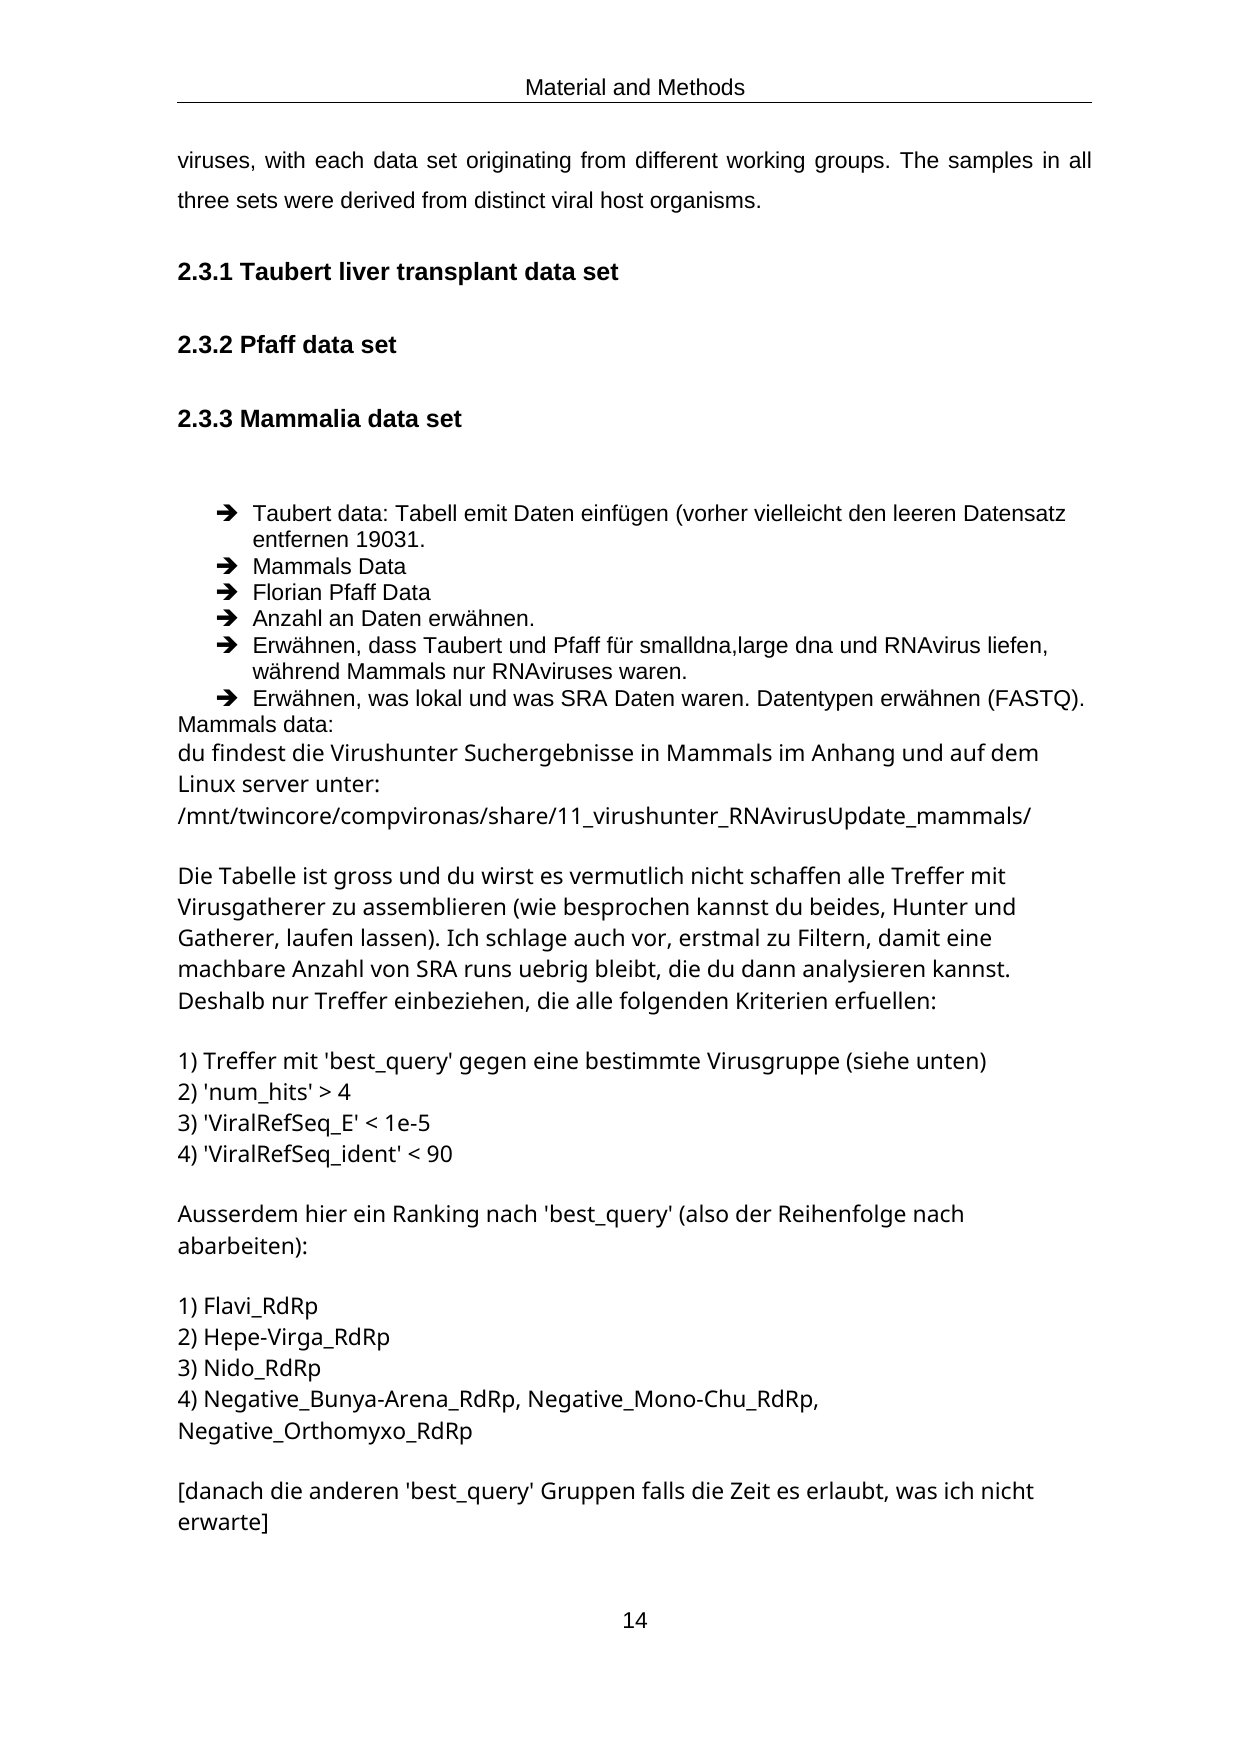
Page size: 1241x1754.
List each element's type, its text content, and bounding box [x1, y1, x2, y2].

text du findest die Virushunter Suchergebnisse in Mammals im Anhang und auf dem Linux server unter: [177, 737, 1092, 800]
list Florian Pfaff Data [215, 579, 1092, 605]
text /mnt/twincore/compvironas/share/11_virushunter_RNAvirusUpdate_mammals/ [177, 800, 1092, 831]
subtitle 2.3.1 Taubert liver transplant data set [177, 257, 1092, 286]
text Mammals data: [177, 711, 1092, 737]
text Ausserdem hier ein Ranking nach 'best_query' (also der Reihenfolge nach abarbeiten): [177, 1198, 1092, 1261]
list Anzahl an Daten erwähnen. [215, 605, 1092, 632]
text 3) 'ViralRefSeq_E' < 1e-5 [177, 1107, 1092, 1138]
text 1) Flavi_RdRp [177, 1290, 1092, 1321]
text 4) Negative_Bunya-Arena_RdRp, Negative_Mono-Chu_RdRp, Negative_Orthomyxo_RdRp [177, 1383, 1092, 1446]
list Taubert data: Tabell emit Daten einfügen (vorher vielleicht den leeren Datensatz entfernen 19031. [215, 500, 1092, 553]
text Die Tabelle ist gross und du wirst es vermutlich nicht schaffen alle Treffer mit Virusgatherer zu assemblieren (wie besprochen kannst du beides, Hunter und Gatherer, laufen lassen). Ich schlage auch vor, erstmal zu Filtern, damit eine machbare Anzahl von SRA runs uebrig bleibt, die du dann analysieren kannst. Deshalb nur Treffer einbeziehen, die alle folgenden Kriterien erfuellen: [177, 860, 1092, 1016]
list Mammals Data [215, 553, 1092, 579]
text 2) 'num_hits' > 4 [177, 1076, 1092, 1107]
text [danach die anderen 'best_query' Gruppen falls die Zeit es erlaubt, was ich nicht erwarte] [177, 1475, 1092, 1537]
text 2) Hepe-Virga_RdRp [177, 1321, 1092, 1352]
list Erwähnen, was lokal und was SRA Daten waren. Datentypen erwähnen (FASTQ). [215, 684, 1092, 711]
text viruses, with each data set originating from different working groups. The samples in all three sets were derived from distinct viral host organisms. [177, 147, 1092, 213]
text 3) Nido_RdRp [177, 1352, 1092, 1383]
subtitle 2.3.2 Pfaff data set [177, 331, 1092, 359]
subtitle 2.3.3 Mammalia data set [177, 404, 1092, 433]
text 1) Treffer mit 'best_query' gegen eine bestimmte Virusgruppe (siehe unten) [177, 1045, 1092, 1076]
text 4) 'ViralRefSeq_ident' < 90 [177, 1138, 1092, 1170]
list Erwähnen, dass Taubert und Pfaff für smalldna,large dna und RNAvirus liefen, während Mammals nur RNAviruses waren. [215, 632, 1092, 684]
